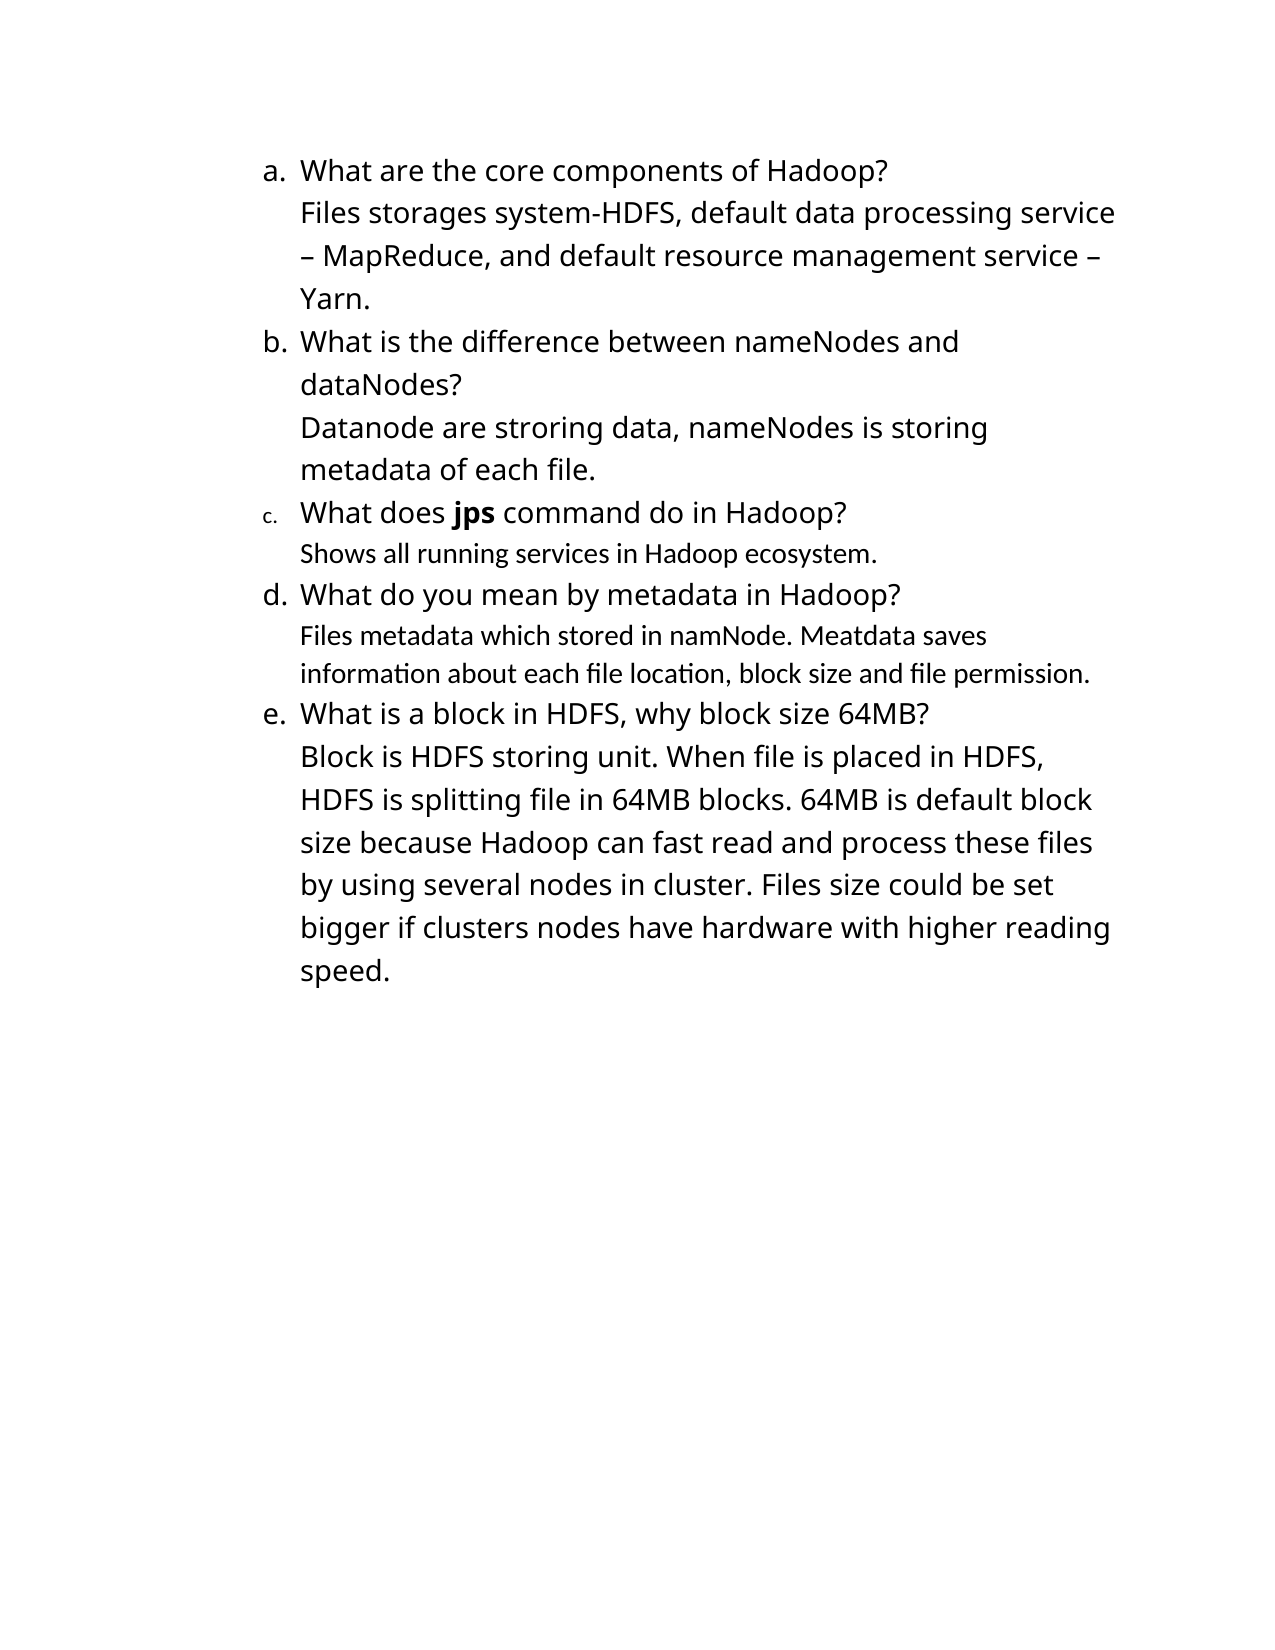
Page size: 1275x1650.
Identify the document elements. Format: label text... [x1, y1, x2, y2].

list What does jps command do in Hadoop? [262, 492, 1125, 532]
list What is a block in HDFS, why block size 64MB? [262, 693, 1125, 733]
list Datanode are stroring data, nameNodes is storing metadata of each file. [262, 407, 1125, 489]
list What are the core components of Hadoop? [262, 150, 1125, 190]
list Files metadata which stored in namNode. Meatdata saves information about each file location, block size and file permission. [262, 617, 1125, 691]
list What is the difference between nameNodes and dataNodes? [262, 321, 1125, 404]
list What do you mean by metadata in Hadoop? [262, 574, 1125, 613]
list Block is HDFS storing unit. When file is placed in HDFS, HDFS is splitting file in 64MB blocks. 64MB is default block size because Hadoop can fast read and process these files by using several nodes in cluster. Files size could be set bigger if clusters nodes have hardware with higher reading speed. [262, 736, 1125, 990]
list Shows all running services in Hadoop ecosystem. [262, 535, 1125, 571]
list Files storages system-HDFS, default data processing service – MapReduce, and default resource management service – Yarn. [262, 193, 1125, 318]
